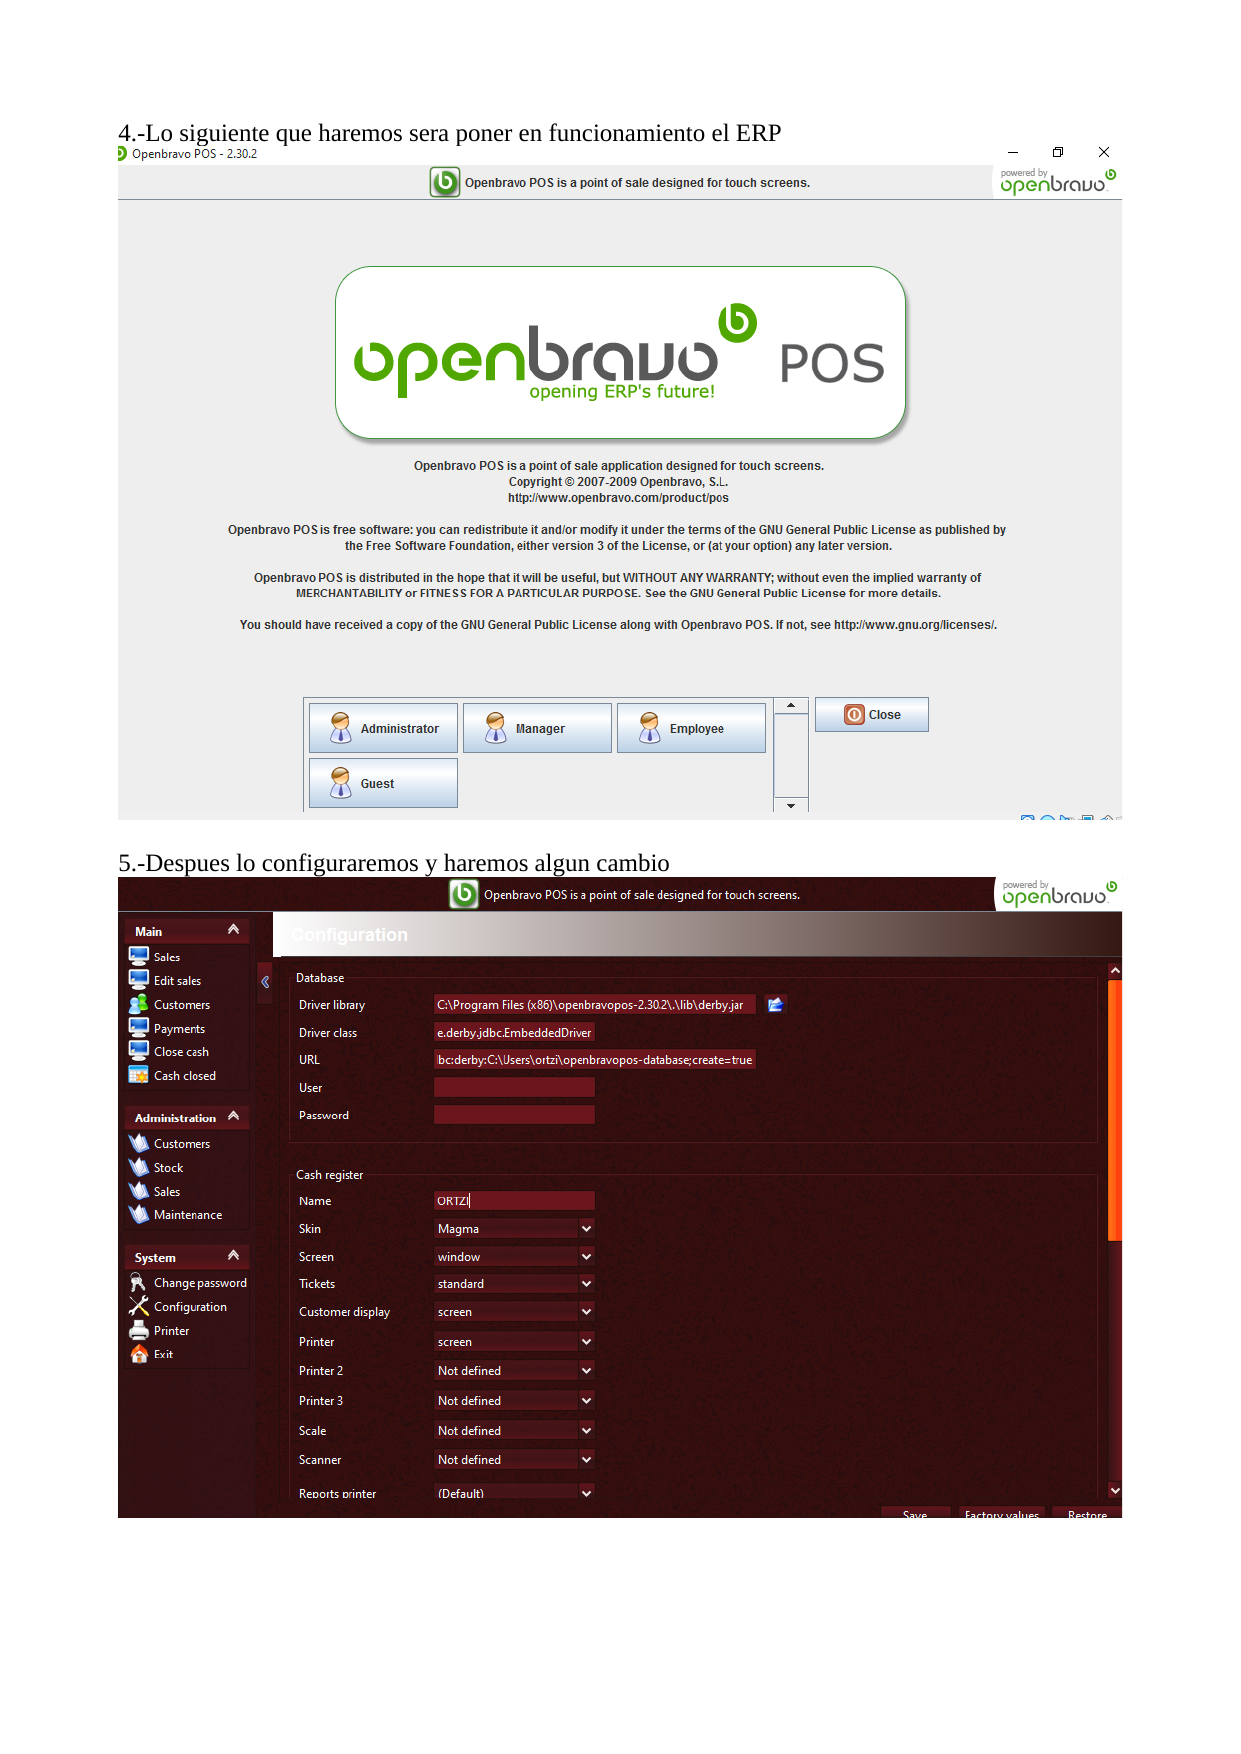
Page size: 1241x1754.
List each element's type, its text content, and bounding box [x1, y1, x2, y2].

picture [118, 877, 1123, 1518]
text 5.-Despues lo configuraremos y haremos algun cambio [118, 848, 1122, 877]
text 4.-Lo siguiente que haremos sera poner en funcionamiento el ERP [118, 118, 1122, 146]
picture [118, 146, 1123, 820]
